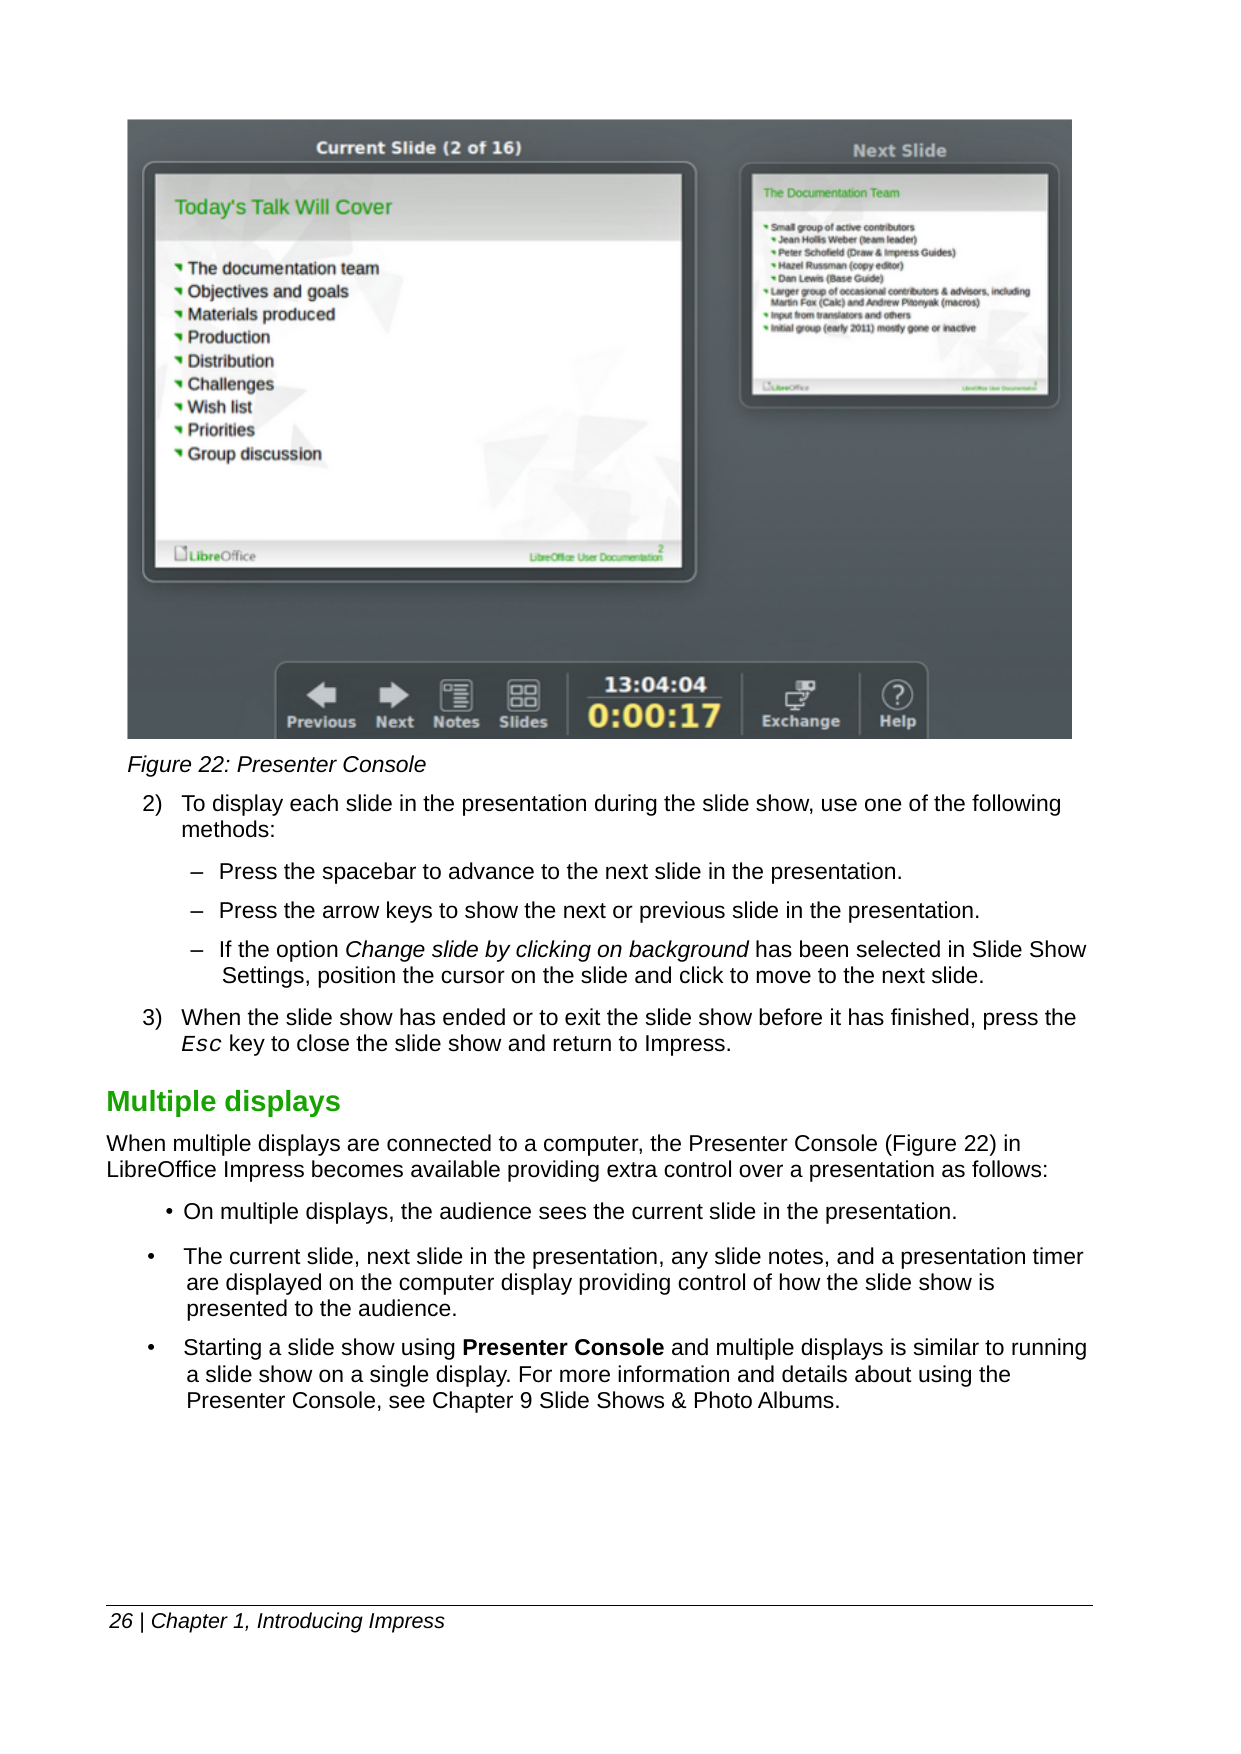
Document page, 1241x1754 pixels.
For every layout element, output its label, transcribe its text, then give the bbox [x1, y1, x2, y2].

list To display each slide in the presentation during the slide show, use one of the following methods: [162, 790, 1093, 843]
list Press the spacebar to advance to the next slide in the presentation. [187, 855, 1093, 884]
list When the slide show has ended or to exit the slide show before it has finished, press the Esc key to close the slide show and return to Impress. [162, 1004, 1093, 1059]
list Starting a slide show using Presenter Console and multiple displays is similar to running a slide show on a single display. For more information and details about using the Presenter Console, see Chapter 9 Slide Shows & Photo Albums. [144, 1331, 1093, 1416]
subtitle Multiple displays [106, 1084, 1093, 1117]
list On multiple displays, the audience sees the current slide in the presentation. [162, 1195, 1093, 1227]
text When multiple displays are connected to a computer, the Presenter Console (Figure 22) in LibreOffice Impress becomes available providing extra control over a presentation as follows: [106, 1130, 1093, 1182]
text Figure 22: Presenter Console [127, 751, 1072, 778]
list Press the arrow keys to show the next or previous slide in the presentation. [187, 894, 1093, 923]
picture [127, 118, 1072, 739]
list If the option Change slide by clicking on background has been selected in Slide Show Settings, position the cursor on the slide and click to move to the next slide. [187, 933, 1093, 992]
list The current slide, next slide in the presentation, any slide notes, and a presentation timer are displayed on the computer display providing control of how the slide show is presented to the audience. [144, 1240, 1093, 1322]
